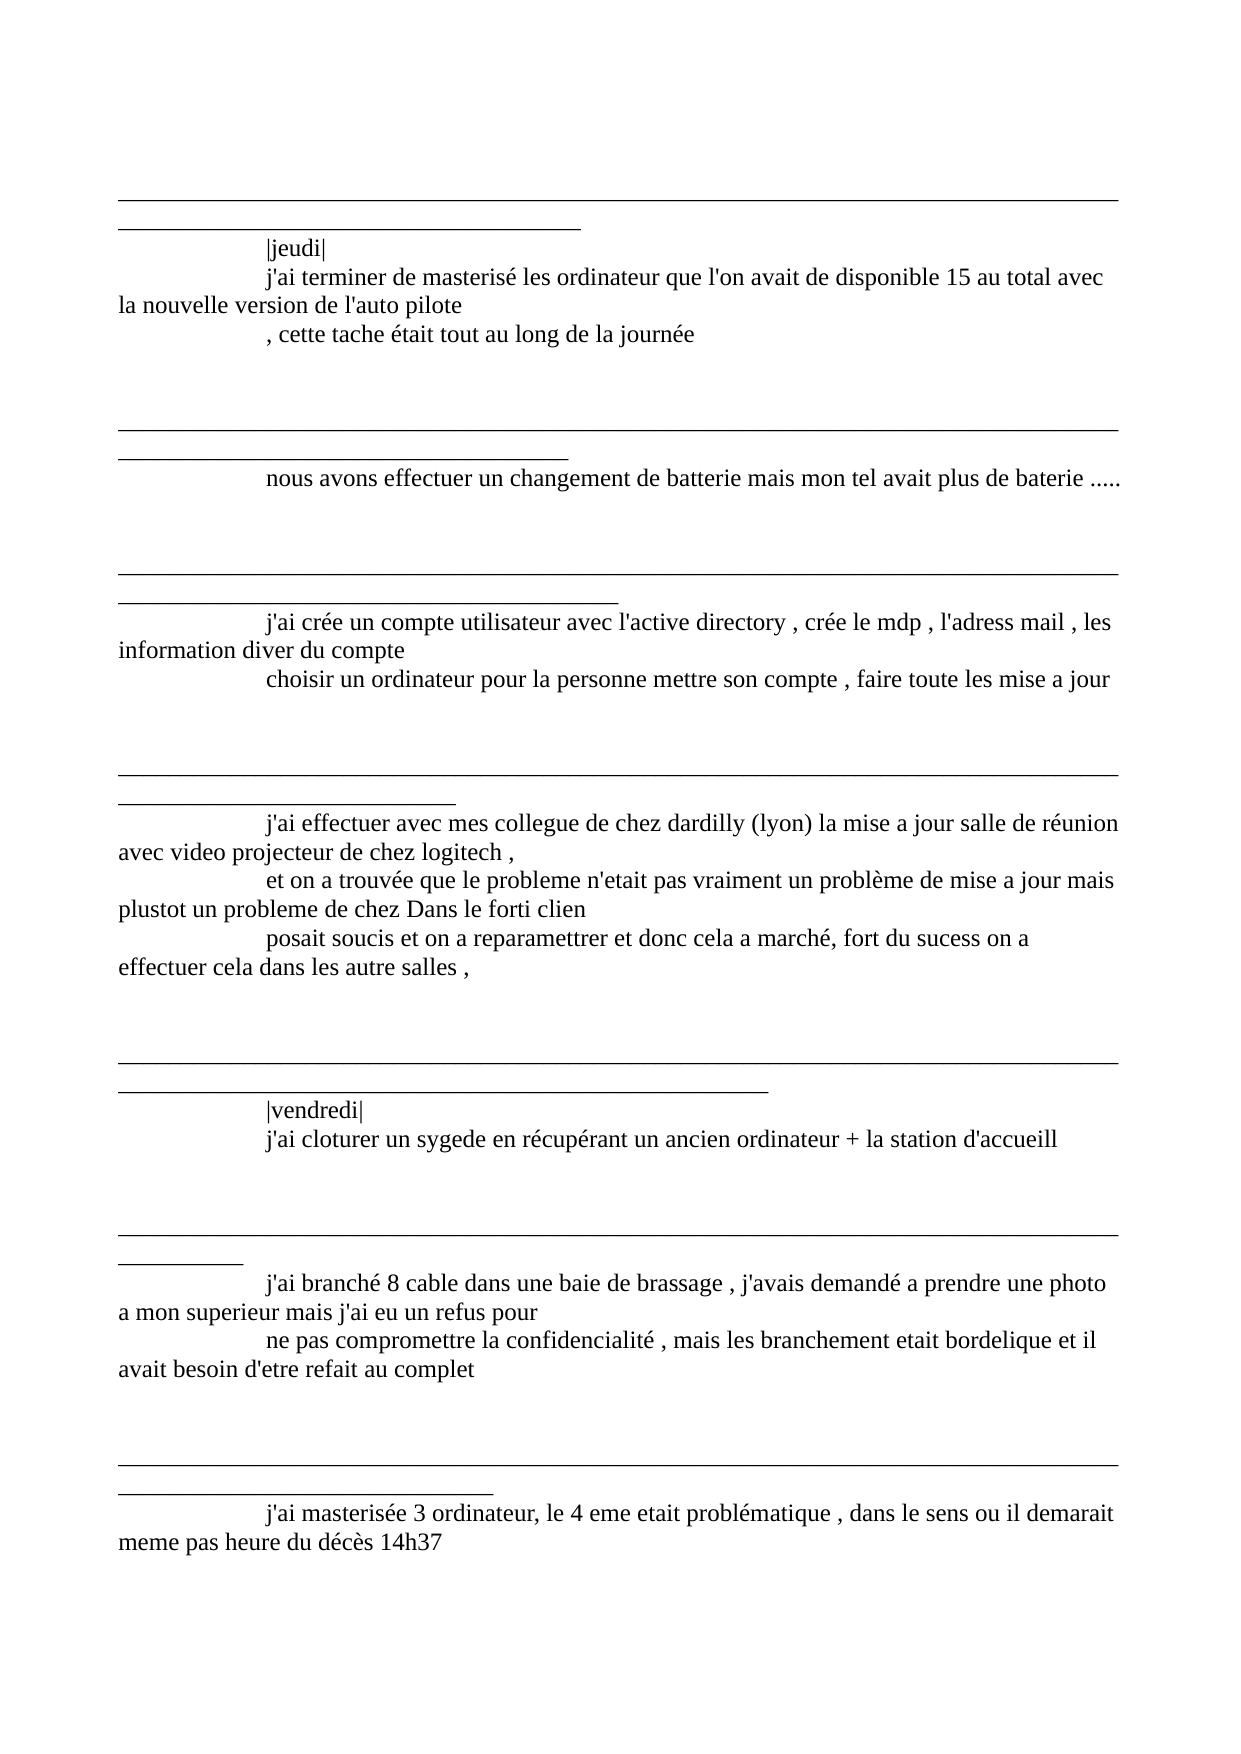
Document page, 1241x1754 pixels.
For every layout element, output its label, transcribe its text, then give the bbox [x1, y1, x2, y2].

text j'ai branché 8 cable dans une baie de brassage , j'avais demandé a prendre une photo a mon superieur mais j'ai eu un refus pour [118, 1268, 1122, 1326]
text ___________________________________________________________________________________________________________ [118, 693, 1122, 808]
text |jeudi| [118, 233, 1122, 262]
text j'ai cloturer un sygede en récupérant un ancien ordinateur + la station d'accueill [118, 1124, 1122, 1153]
text , cette tache était tout au long de la journée [118, 319, 1122, 348]
text nous avons effectuer un changement de batterie mais mon tel avait plus de baterie ..... [118, 463, 1122, 492]
text __________________________________________________________________________________________ [118, 1153, 1122, 1268]
text j'ai terminer de masterisé les ordinateur que l'on avait de disponible 15 au total avec la nouvelle version de l'auto pilote [118, 262, 1122, 319]
text j'ai masterisée 3 ordinateur, le 4 eme etait problématique , dans le sens ou il demarait meme pas heure du décès 14h37 [118, 1498, 1122, 1556]
text et on a trouvée que le probleme n'etait pas vraiment un problème de mise a jour mais plustot un probleme de chez Dans le forti clien [118, 866, 1122, 923]
text ____________________________________________________________________________________________________________________ [118, 348, 1122, 463]
text |vendredi| [118, 1096, 1122, 1124]
text choisir un ordinateur pour la personne mettre son compte , faire toute les mise a jour [118, 664, 1122, 693]
text ______________________________________________________________________________________________________________ [118, 1383, 1122, 1498]
text j'ai effectuer avec mes collegue de chez dardilly (lyon) la mise a jour salle de réunion avec video projecteur de chez logitech , [118, 808, 1122, 866]
text ne pas compromettre la confidencialité , mais les branchement etait bordelique et il avait besoin d'etre refait au complet [118, 1326, 1122, 1383]
text ________________________________________________________________________________________________________________________ [118, 492, 1122, 607]
text ____________________________________________________________________________________________________________________________________ [118, 981, 1122, 1096]
text j'ai crée un compte utilisateur avec l'active directory , crée le mdp , l'adress mail , les information diver du compte [118, 607, 1122, 664]
text _____________________________________________________________________________________________________________________ [118, 118, 1122, 233]
text [118, 1556, 1122, 1613]
text posait soucis et on a reparamettrer et donc cela a marché, fort du sucess on a effectuer cela dans les autre salles , [118, 923, 1122, 981]
